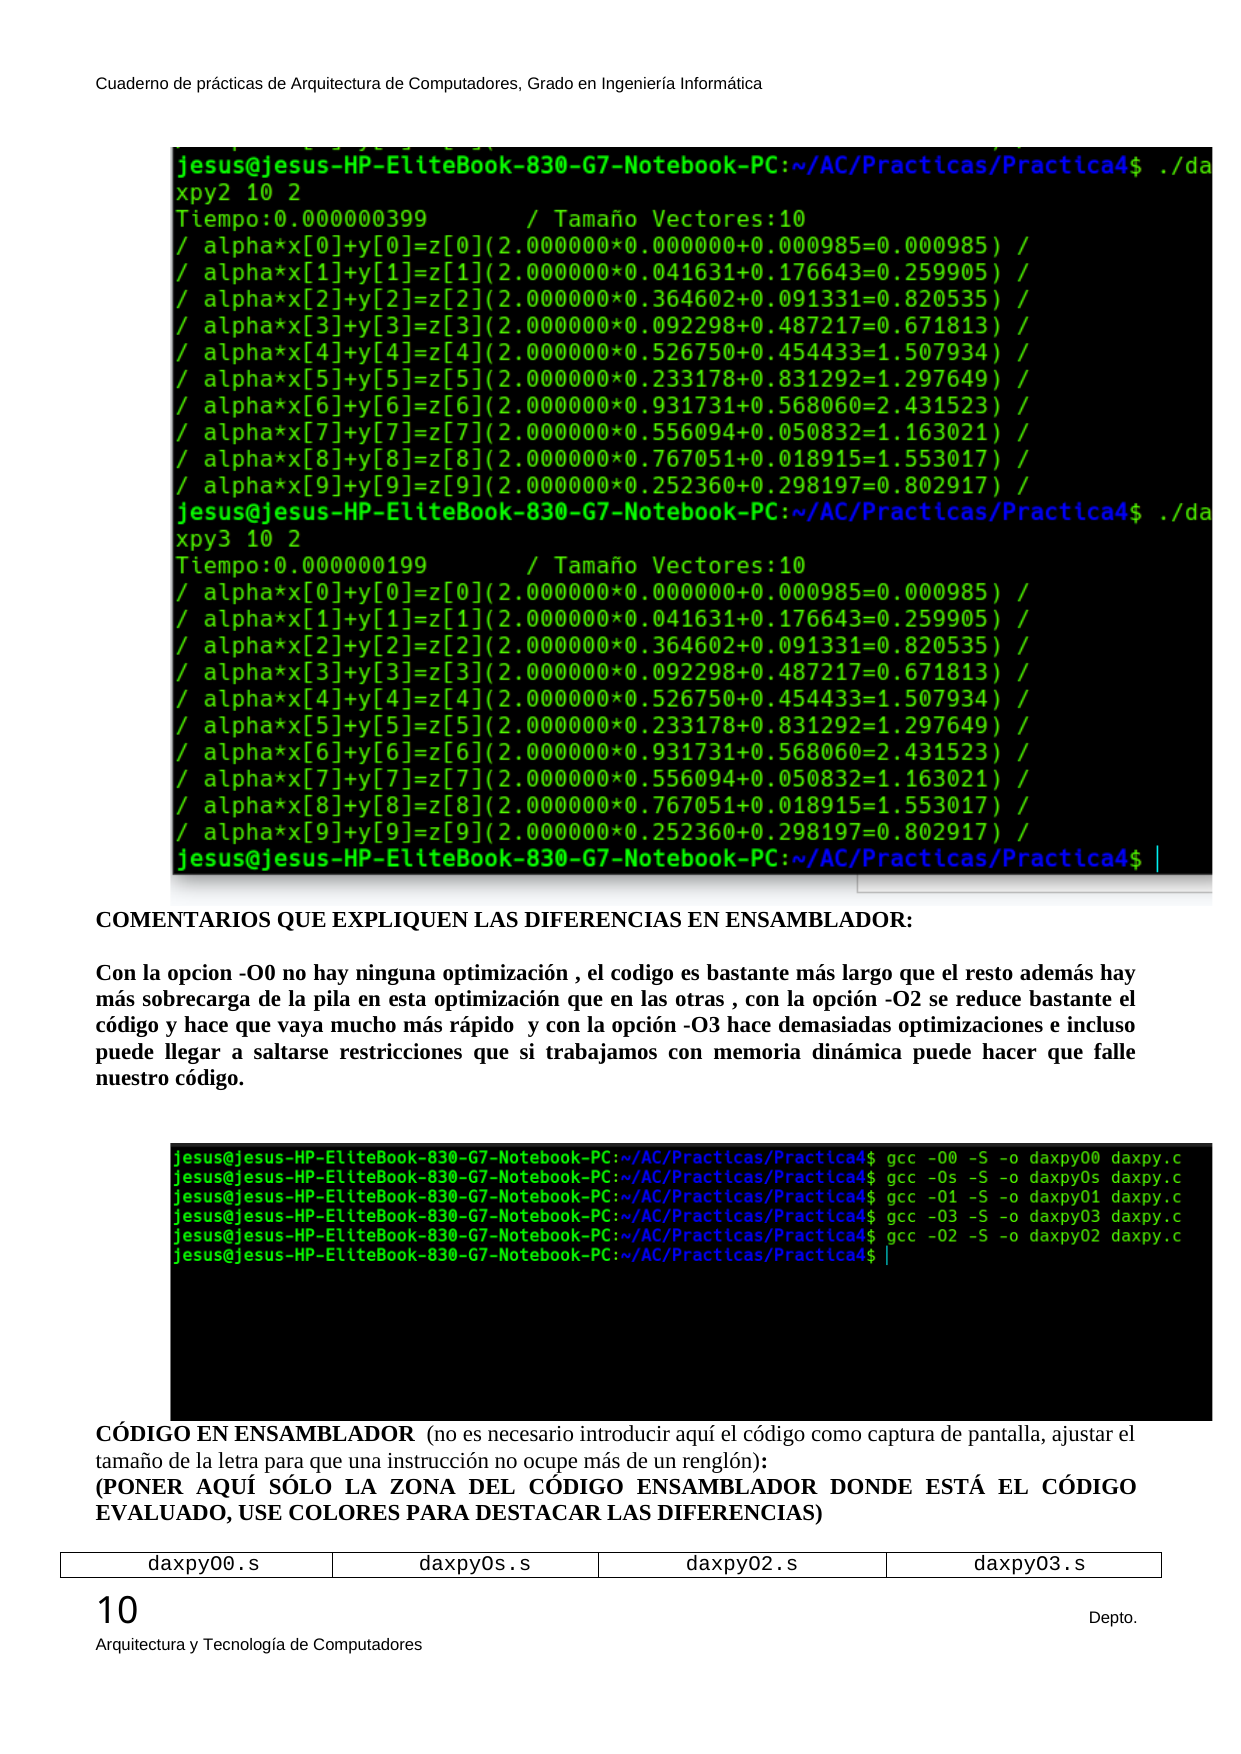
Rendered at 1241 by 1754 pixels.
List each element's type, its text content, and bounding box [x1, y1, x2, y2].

text CÓDIGO EN ENSAMBLADOR (no es necesario introducir aquí el código como captura de pantalla, ajustar el tamaño de la letra para que una instrucción no ocupe más de un renglón): [95, 1420, 1137, 1473]
table_header daxpyOs.s [333, 1553, 598, 1577]
text COMENTARIOS QUE EXPLIQUEN LAS DIFERENCIAS EN ENSAMBLADOR: [95, 906, 1137, 932]
text (PONER AQUÍ SÓLO LA ZONA DEL CÓDIGO ENSAMBLADOR DONDE ESTÁ EL CÓDIGO EVALUADO, USE COLORES PARA DESTACAR LAS DIFERENCIAS) [95, 1473, 1137, 1526]
picture [170, 147, 1213, 906]
picture [170, 1143, 1213, 1421]
table_header daxpyO0.s [61, 1553, 332, 1577]
table_header daxpyO3.s [887, 1553, 1161, 1577]
text Con la opcion -O0 no hay ninguna optimización , el codigo es bastante más largo que el resto además hay más sobrecarga de la pila en esta optimización que en las otras , con la opción -O2 se reduce bastante el código y hace que vaya mucho más rápido y con la opción -O3 hace demasiadas optimizaciones e incluso puede llegar a saltarse restricciones que si trabajamos con memoria dinámica puede hacer que falle nuestro código. [95, 959, 1137, 1091]
table_header daxpyO2.s [599, 1553, 886, 1577]
